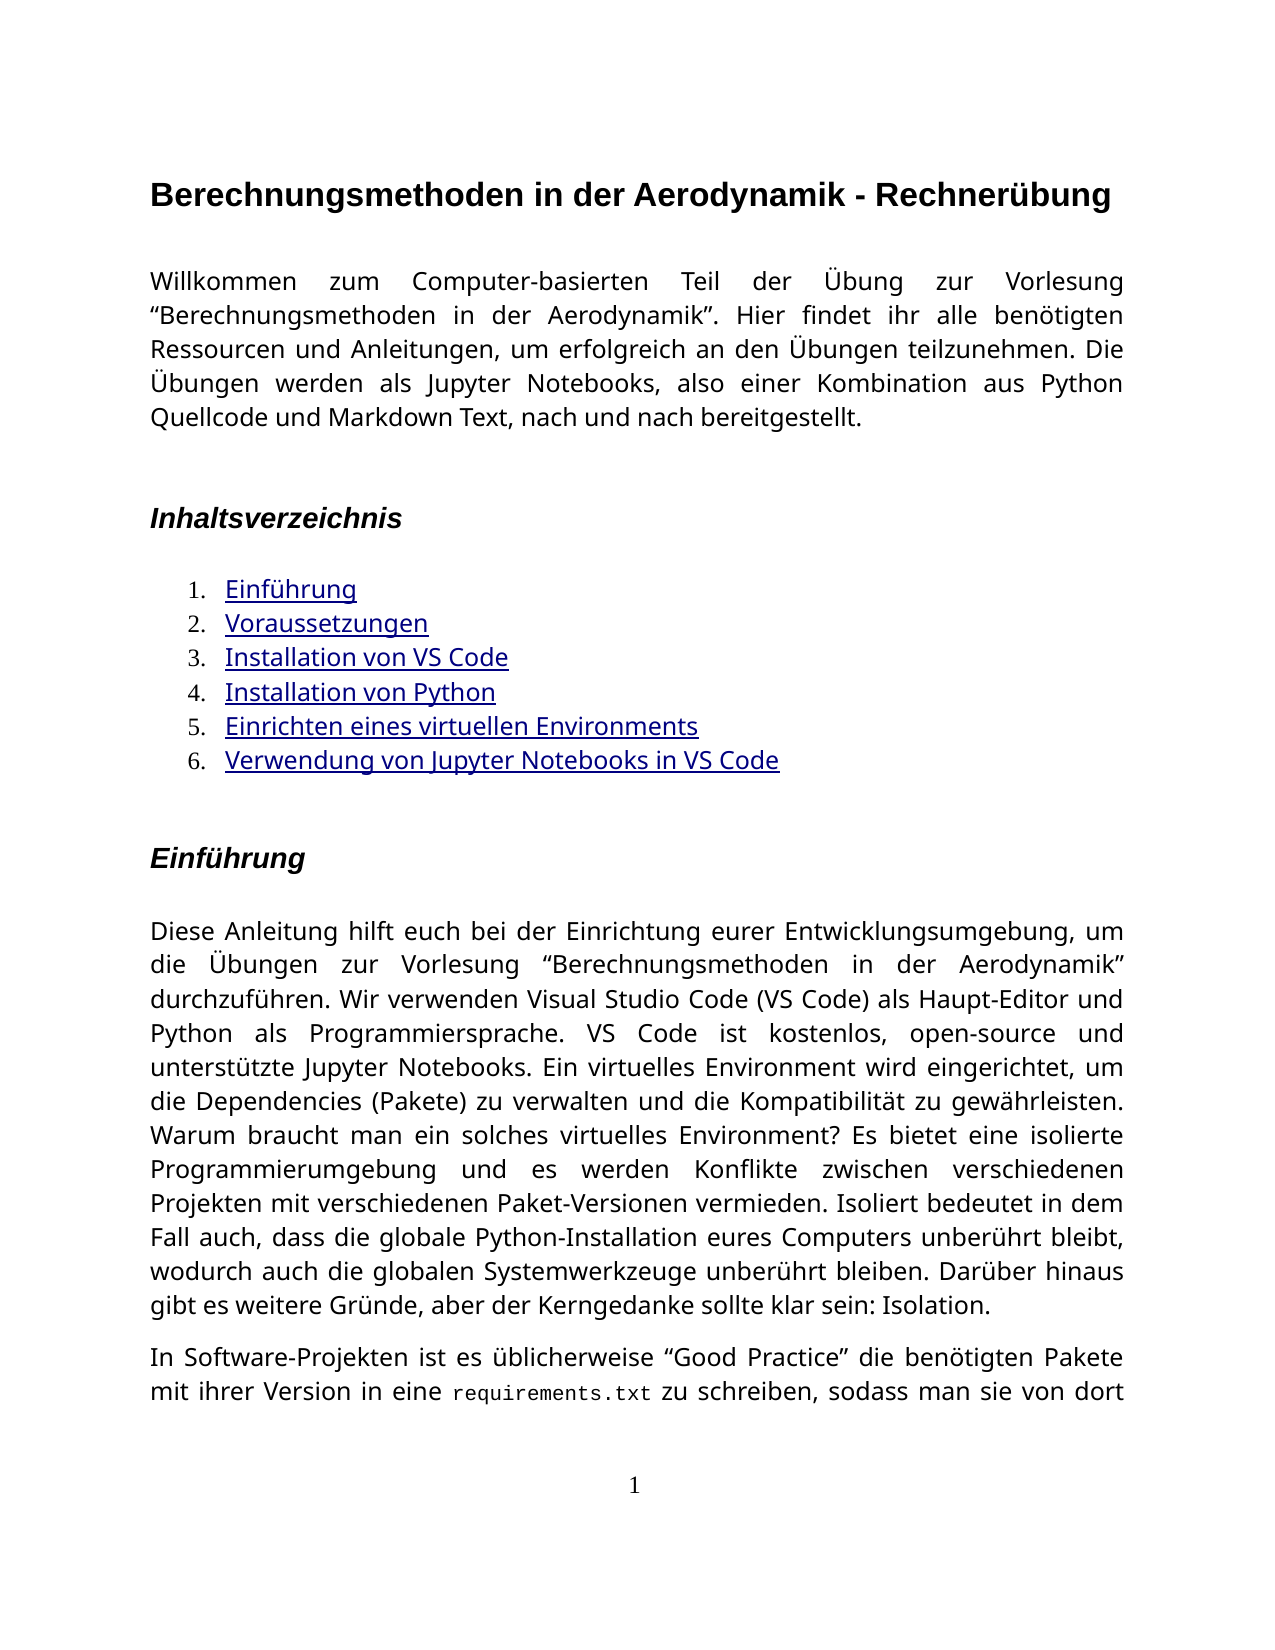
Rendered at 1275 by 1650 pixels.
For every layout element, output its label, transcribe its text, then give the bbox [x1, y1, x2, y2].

text Willkommen zum Computer-basierten Teil der Übung zur Vorlesung “Berechnungsmethoden in der Aerodynamik”. Hier findet ihr alle benötigten Ressourcen und Anleitungen, um erfolgreich an den Übungen teilzunehmen. Die Übungen werden als Jupyter Notebooks, also einer Kombination aus Python Quellcode und Markdown Text, nach und nach bereitgestellt. [150, 263, 1125, 434]
list Installation von VS Code [187, 640, 1125, 674]
subtitle Einführung [150, 841, 1125, 874]
list Voraussetzungen [187, 606, 1125, 640]
subtitle Inhaltsverzeichnis [150, 501, 1125, 535]
list Verwendung von Jupyter Notebooks in VS Code [187, 742, 1125, 776]
subtitle Berechnungsmethoden in der Aerodynamik - Rechnerübung [150, 175, 1125, 214]
list Einrichten eines virtuellen Environments [187, 708, 1125, 742]
list Installation von Python [187, 674, 1125, 708]
list Einführung [187, 572, 1125, 606]
text Diese Anleitung hilft euch bei der Einrichtung eurer Entwicklungsumgebung, um die Übungen zur Vorlesung “Berechnungsmethoden in der Aerodynamik” durchzuführen. Wir verwenden Visual Studio Code (VS Code) als Haupt-Editor und Python als Programmiersprache. VS Code ist kostenlos, open-source und unterstützte Jupyter Notebooks. Ein virtuelles Environment wird eingerichtet, um die Dependencies (Pakete) zu verwalten und die Kompatibilität zu gewährleisten. Warum braucht man ein solches virtuelles Environment? Es bietet eine isolierte Programmierumgebung und es werden Konflikte zwischen verschiedenen Projekten mit verschiedenen Paket-Versionen vermieden. Isoliert bedeutet in dem Fall auch, dass die globale Python-Installation eures Computers unberührt bleibt, wodurch auch die globalen Systemwerkzeuge unberührt bleiben. Darüber hinaus gibt es weitere Gründe, aber der Kerngedanke sollte klar sein: Isolation. [150, 913, 1125, 1322]
text In Software-Projekten ist es üblicherweise “Good Practice” die benötigten Pakete mit ihrer Version in eine requirements.txt zu schreiben, sodass man sie von dort [150, 1340, 1125, 1408]
